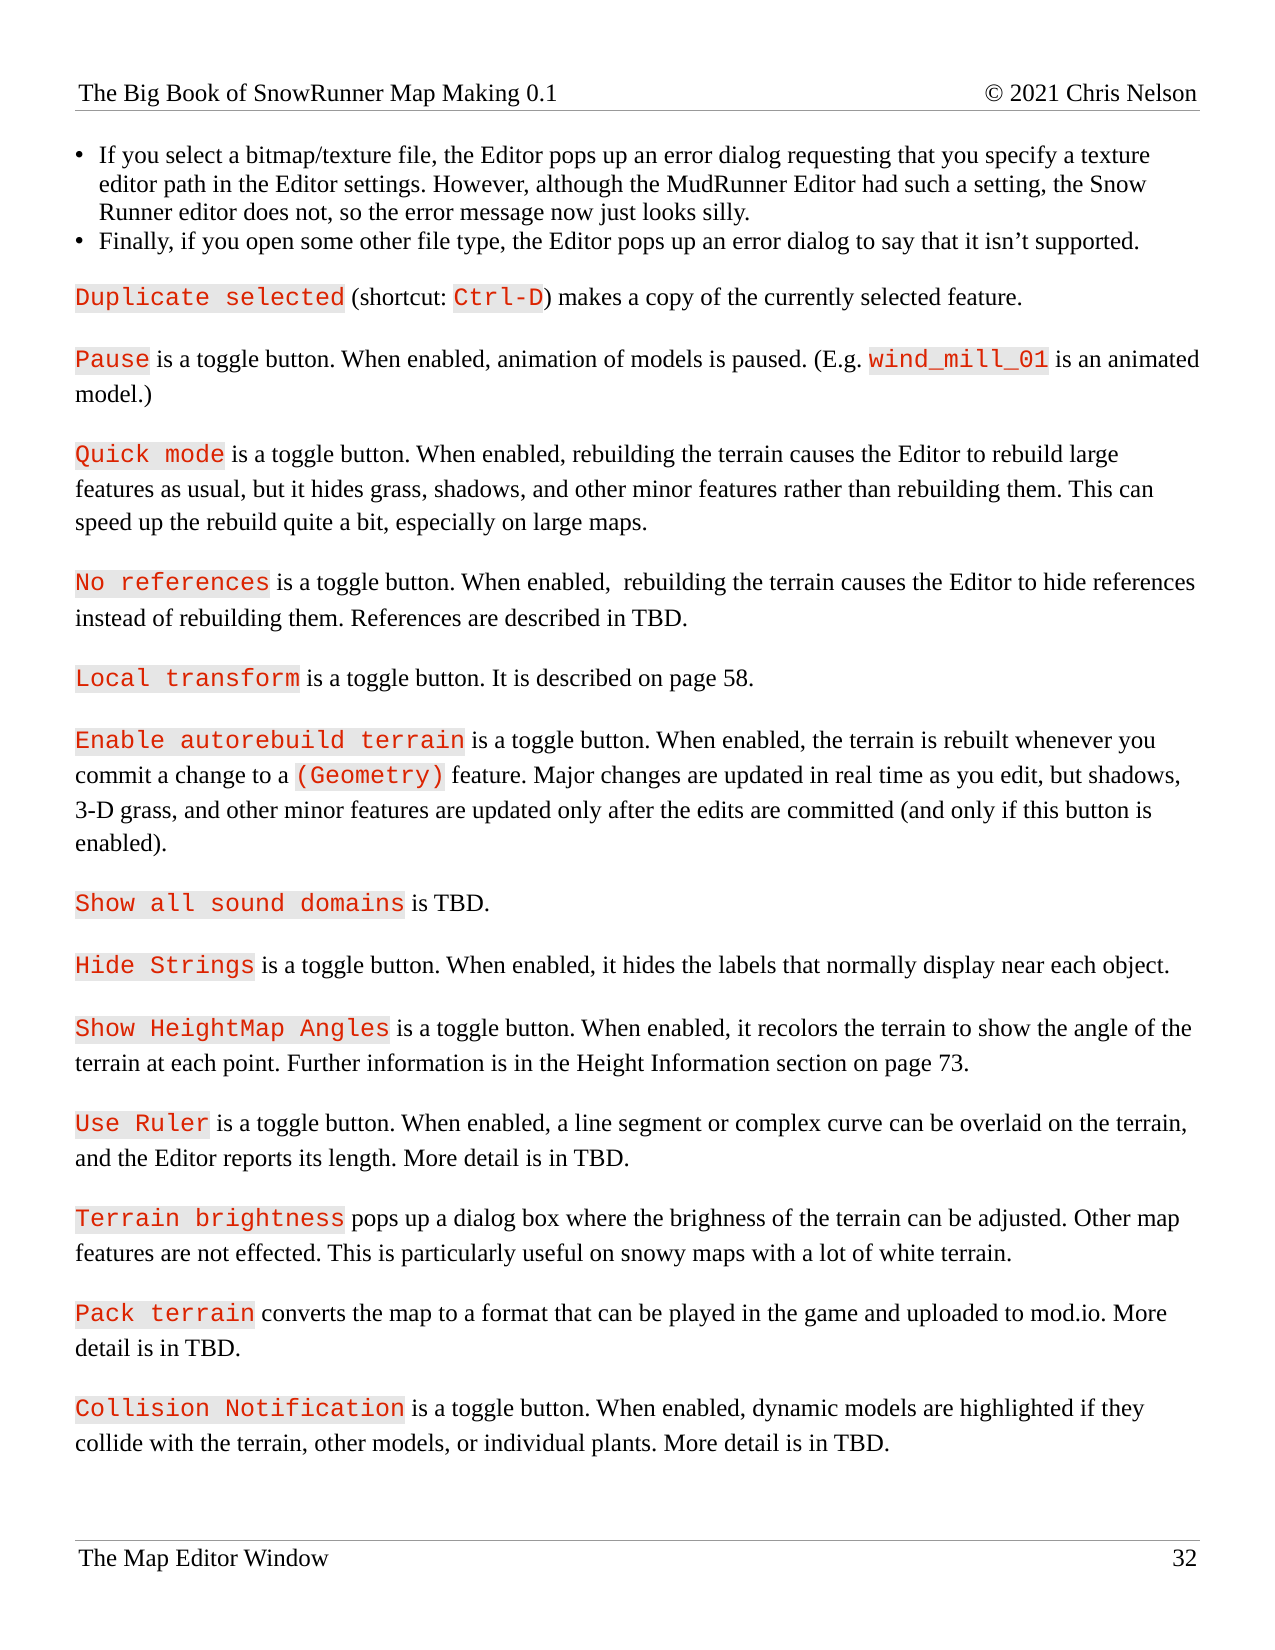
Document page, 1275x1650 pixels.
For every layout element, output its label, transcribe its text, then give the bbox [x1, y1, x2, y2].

text Hide Strings is a toggle button. When enabled, it hides the labels that normally display near each object. [75, 951, 1200, 981]
text Quick mode is a toggle button. When enabled, rebuilding the terrain causes the Editor to rebuild large features as usual, but it hides grass, shadows, and other minor features rather than rebuilding them. This can speed up the rebuild quite a bit, especially on large maps. [75, 439, 1200, 536]
text Pause is a toggle button. When enabled, animation of models is paused. (E.g. wind_mill_01 is an animated model.) [75, 344, 1200, 408]
text No references is a toggle button. When enabled, rebuilding the terrain causes the Editor to hide references instead of rebuilding them. References are described in TBD. [75, 567, 1200, 631]
list If you select a bitmap/texture file, the Editor pops up an error dialog requesting that you specify a texture editor path in the Editor settings. However, although the MudRunner Editor had such a setting, the Snow Runner editor does not, so the error message now just looks silly. [75, 140, 1200, 226]
text Pack terrain converts the map to a format that can be played in the game and uploaded to mod.io. More detail is in TBD. [75, 1298, 1200, 1362]
text Show all sound domains is TBD. [75, 888, 1200, 919]
text Enable autorebuild terrain is a toggle button. When enabled, the terrain is rebuilt whenever you commit a change to a (Geometry) feature. Major changes are updated in real time as you edit, but shadows, 3‑D grass, and other minor features are updated only after the edits are committed (and only if this button is enabled). [75, 725, 1200, 857]
text Show HeightMap Angles is a toggle button. When enabled, it recolors the terrain to show the angle of the terrain at each point. Further information is in the Height Information section on page 73. [75, 1013, 1200, 1077]
text Use Ruler is a toggle button. When enabled, a line segment or complex curve can be overlaid on the terrain, and the Editor reports its length. More detail is in TBD. [75, 1108, 1200, 1172]
text Terrain brightness pops up a dialog box where the brighness of the terrain can be adjusted. Other map features are not effected. This is particularly useful on snowy maps with a lot of white terrain. [75, 1203, 1200, 1267]
text Collision Notification is a toggle button. When enabled, dynamic models are highlighted if they collide with the terrain, other models, or individual plants. More detail is in TBD. [75, 1393, 1200, 1457]
text Duplicate selected (shortcut: Ctrl-D) makes a copy of the currently selected feature. [75, 282, 1200, 313]
list Finally, if you open some other file type, the Editor pops up an error dialog to say that it isn’t supported. [75, 226, 1200, 255]
text Local transform is a toggle button. It is described on page 58. [75, 663, 1200, 693]
